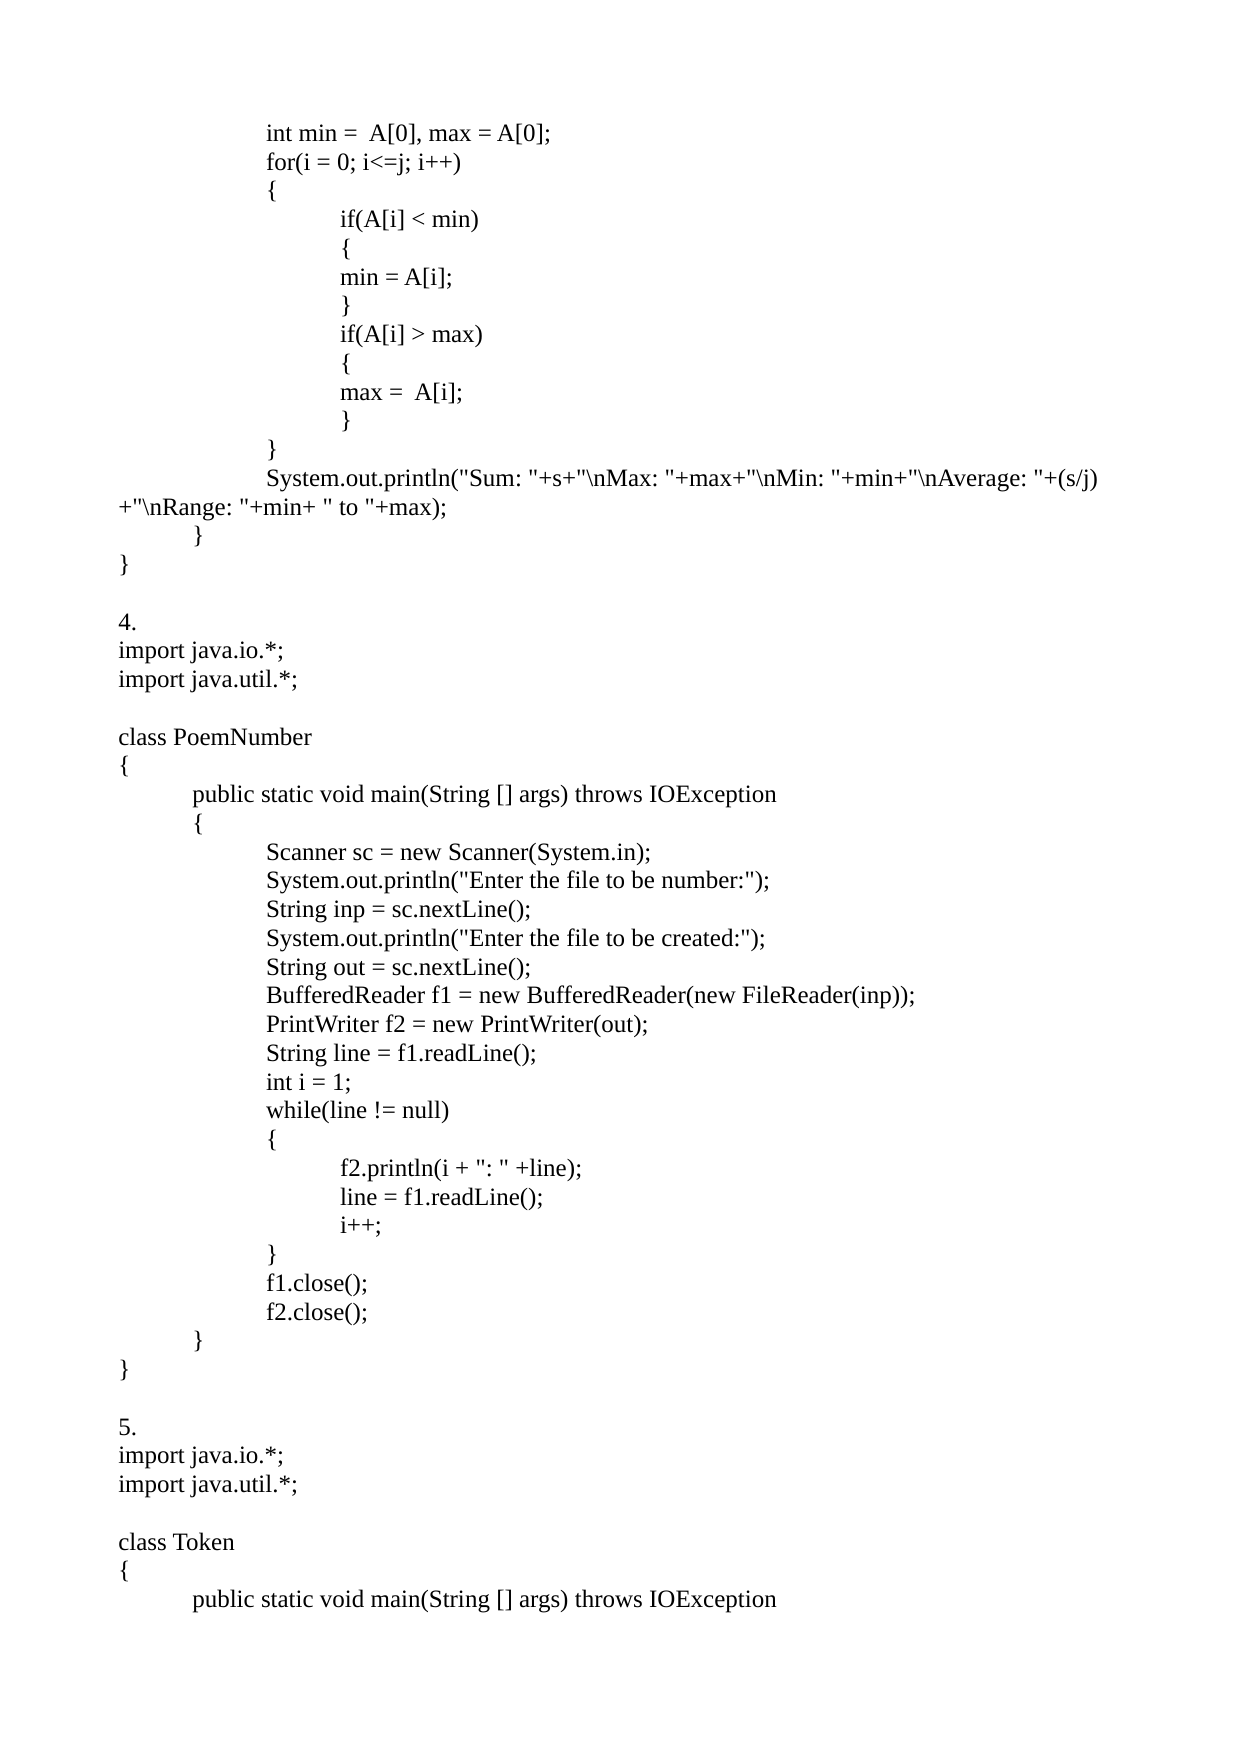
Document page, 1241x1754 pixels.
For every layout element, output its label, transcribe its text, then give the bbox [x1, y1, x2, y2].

text } [118, 1239, 1122, 1268]
text 4. [118, 607, 1122, 636]
text String line = f1.readLine(); [118, 1038, 1122, 1067]
text public static void main(String [] args) throws IOException [118, 1584, 1122, 1613]
text line = f1.readLine(); [118, 1182, 1122, 1211]
text import java.util.*; [118, 664, 1122, 693]
text } [118, 549, 1122, 578]
text } [118, 291, 1122, 319]
text import java.io.*; [118, 636, 1122, 664]
text if(A[i] > max) [118, 319, 1122, 348]
text int min = A[0], max = A[0]; [118, 118, 1122, 147]
text } [118, 1326, 1122, 1354]
text f2.close(); [118, 1297, 1122, 1326]
text { [118, 751, 1122, 779]
text while(line != null) [118, 1096, 1122, 1124]
text String inp = sc.nextLine(); [118, 894, 1122, 923]
text BufferedReader f1 = new BufferedReader(new FileReader(inp)); [118, 981, 1122, 1009]
text public static void main(String [] args) throws IOException [118, 779, 1122, 808]
text class PoemNumber [118, 722, 1122, 751]
text System.out.println("Sum: "+s+"\nMax: "+max+"\nMin: "+min+"\nAverage: "+(s/j)+"\nRange: "+min+ " to "+max); [118, 463, 1122, 521]
text PrintWriter f2 = new PrintWriter(out); [118, 1009, 1122, 1038]
text } [118, 406, 1122, 434]
text { [118, 348, 1122, 377]
text Scanner sc = new Scanner(System.in); [118, 837, 1122, 866]
text } [118, 434, 1122, 463]
text import java.util.*; [118, 1469, 1122, 1498]
text { [118, 808, 1122, 837]
text i++; [118, 1211, 1122, 1239]
text 5. [118, 1412, 1122, 1441]
text System.out.println("Enter the file to be created:"); [118, 923, 1122, 952]
text } [118, 521, 1122, 549]
text String out = sc.nextLine(); [118, 952, 1122, 981]
text { [118, 233, 1122, 262]
text { [118, 1556, 1122, 1584]
text int i = 1; [118, 1067, 1122, 1096]
text max = A[i]; [118, 377, 1122, 406]
text f1.close(); [118, 1268, 1122, 1297]
text { [118, 1124, 1122, 1153]
text for(i = 0; i<=j; i++) [118, 147, 1122, 176]
text min = A[i]; [118, 262, 1122, 291]
text if(A[i] < min) [118, 204, 1122, 233]
text } [118, 1354, 1122, 1383]
text class Token [118, 1527, 1122, 1556]
text System.out.println("Enter the file to be number:"); [118, 866, 1122, 894]
text import java.io.*; [118, 1441, 1122, 1469]
text f2.println(i + ": " +line); [118, 1153, 1122, 1182]
text { [118, 176, 1122, 204]
